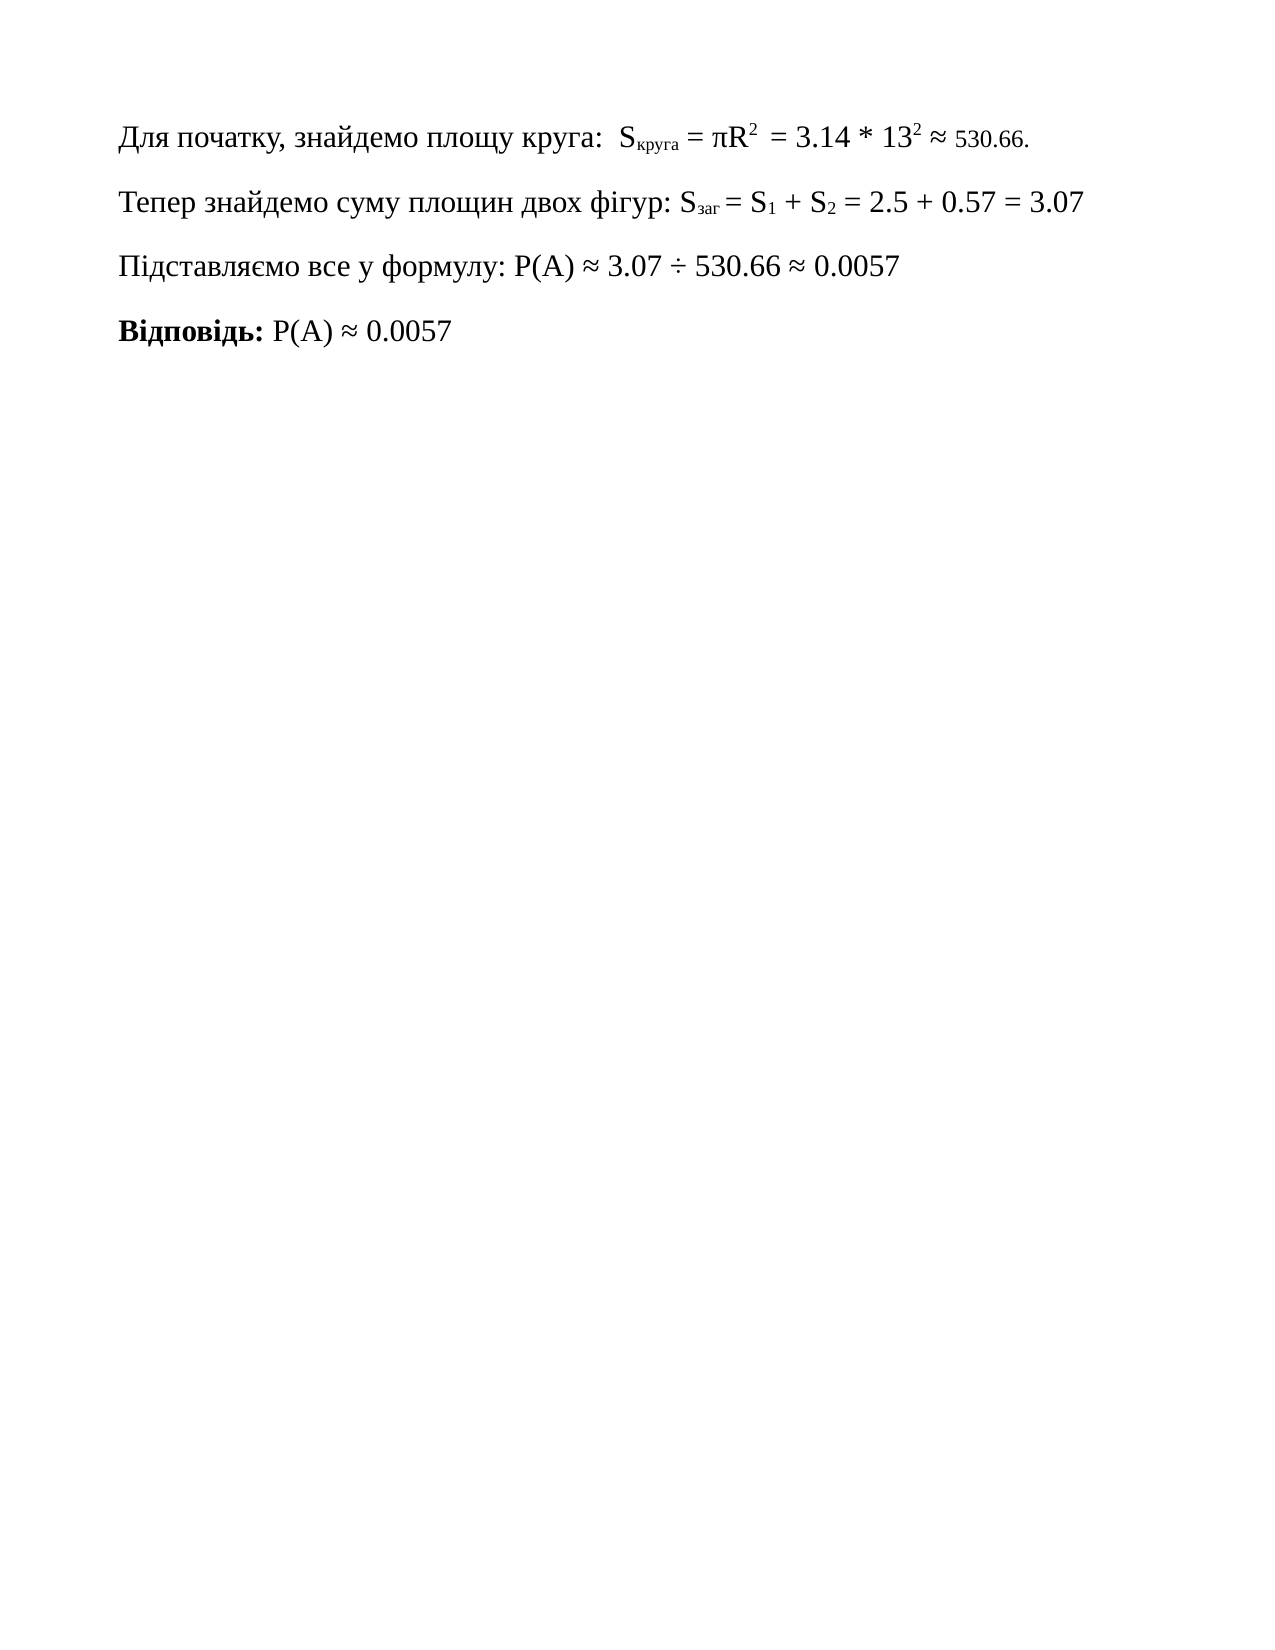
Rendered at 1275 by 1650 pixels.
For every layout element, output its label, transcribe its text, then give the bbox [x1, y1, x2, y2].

text Тепер знайдемо суму площин двох фігур: Sзаг = S1 + S2 = 2.5 + 0.57 = 3.07 [118, 183, 1157, 219]
text Для початку, знайдемо площу круга: Sкруга = πR2 = 3.14 * 132 ≈ 530.66. [118, 118, 1157, 154]
text Відповідь: P(A) ≈ 0.0057 [118, 312, 1157, 348]
text Підставляємо все у формулу: P(A) ≈ 3.07 ÷ 530.66 ≈ 0.0057 [118, 247, 1157, 283]
